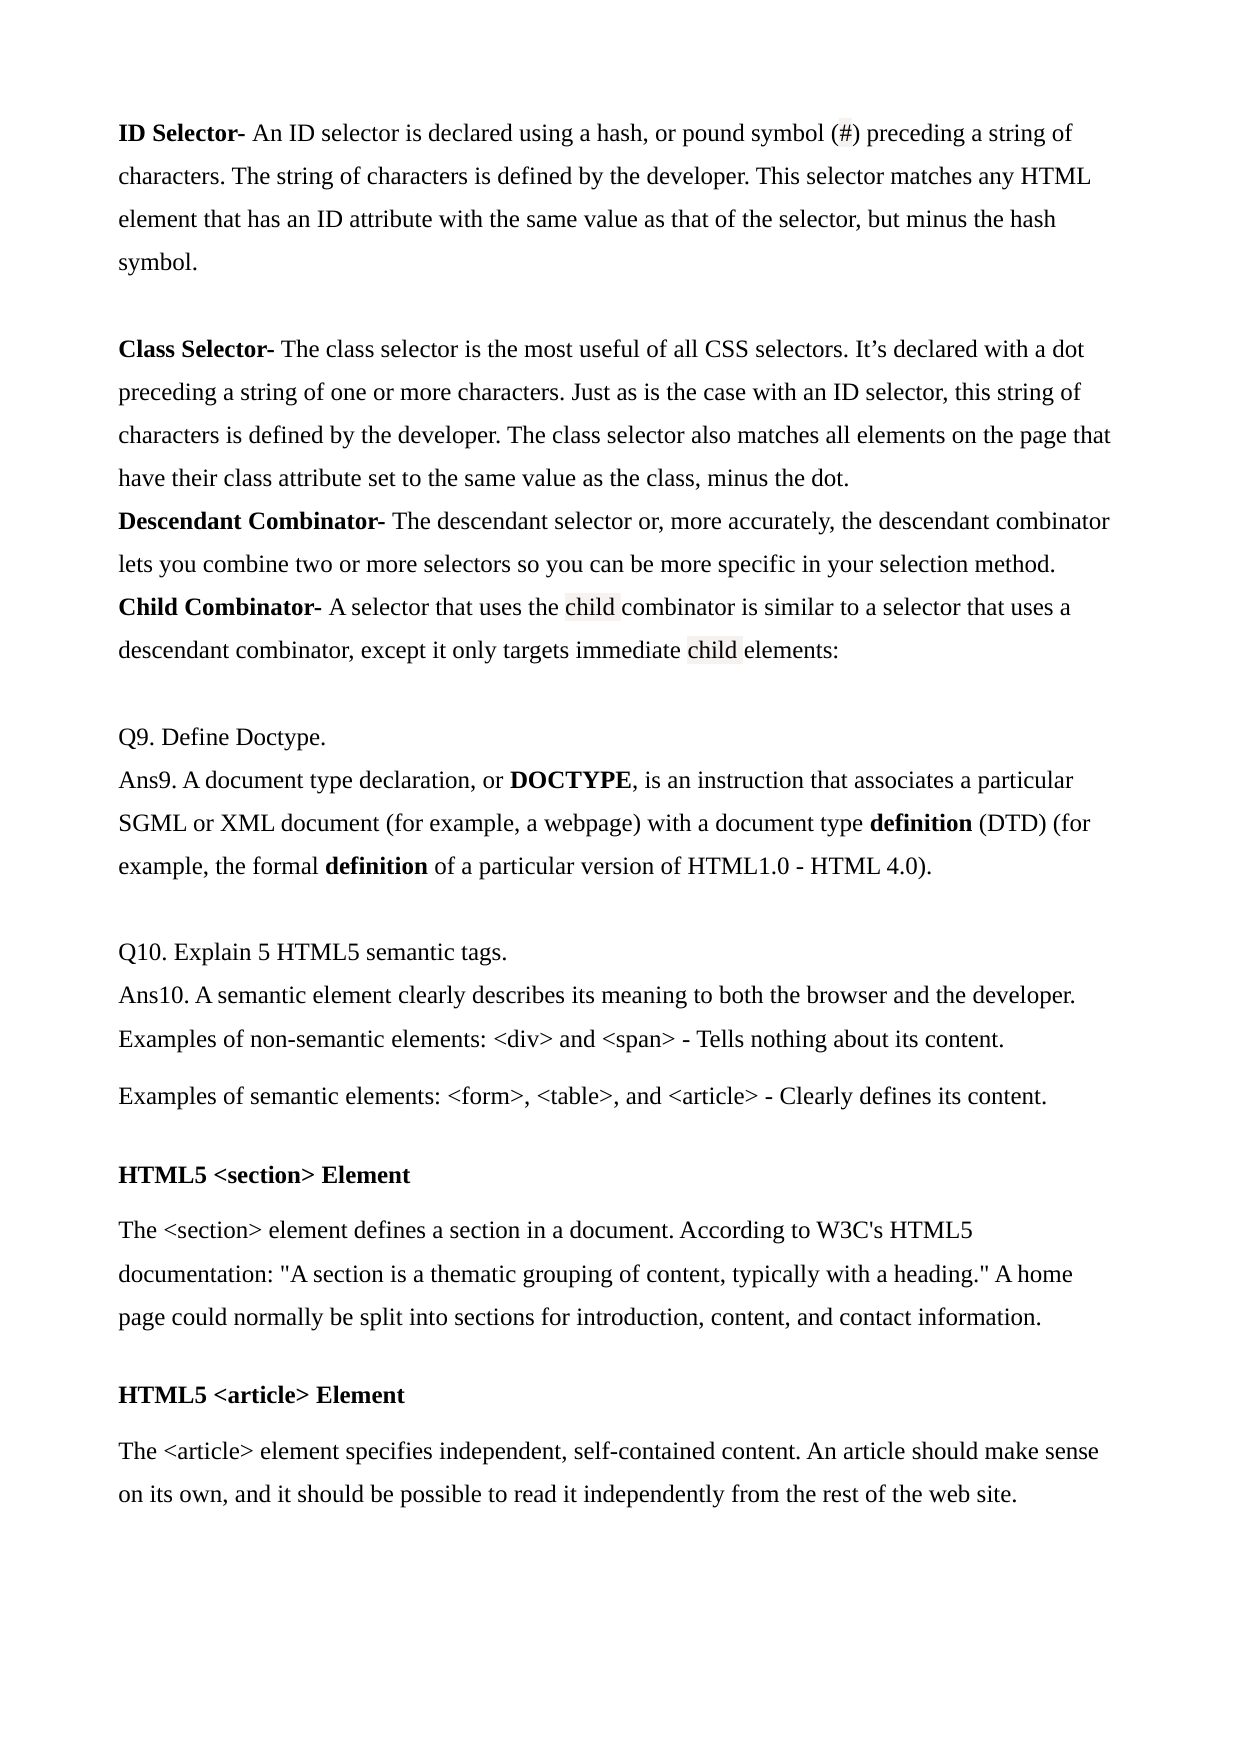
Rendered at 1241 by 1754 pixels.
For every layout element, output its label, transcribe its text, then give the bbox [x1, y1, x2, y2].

subtitle Descendant Combinator- The descendant selector or, more accurately, the descendant combinator lets you combine two or more selectors so you can be more specific in your selection method. [118, 506, 1122, 578]
text Q10. Explain 5 HTML5 semantic tags. [118, 937, 1122, 966]
text Q9. Define Doctype. [118, 722, 1122, 751]
text Examples of semantic elements: <form>, <table>, and <article> - Clearly defines its content. [118, 1081, 1122, 1110]
subtitle ID Selector- An ID selector is declared using a hash, or pound symbol (#) preceding a string of characters. The string of characters is defined by the developer. This selector matches any HTML element that has an ID attribute with the same value as that of the selector, but minus the hash symbol. [118, 118, 1122, 276]
subtitle Child Combinator- A selector that uses the child combinator is similar to a selector that uses a descendant combinator, except it only targets immediate child elements: [118, 592, 1122, 664]
text Examples of non-semantic elements: <div> and <span> - Tells nothing about its content. [118, 1024, 1122, 1052]
text The <section> element defines a section in a document. According to W3C's HTML5 documentation: "A section is a thematic grouping of content, typically with a heading." A home page could normally be split into sections for introduction, content, and contact information. [118, 1216, 1122, 1331]
text Ans9. A document type declaration, or DOCTYPE, is an instruction that associates a particular SGML or XML document (for example, a webpage) with a document type definition (DTD) (for example, the formal definition of a particular version of HTML1.0 - HTML 4.0). [118, 765, 1122, 880]
subtitle HTML5 <article> Element [118, 1380, 1122, 1409]
text The <article> element specifies independent, self-contained content. An article should make sense on its own, and it should be possible to read it independently from the rest of the web site. [118, 1436, 1122, 1508]
text Ans10. A semantic element clearly describes its meaning to both the browser and the developer. [118, 981, 1122, 1009]
subtitle Class Selector- The class selector is the most useful of all CSS selectors. It’s declared with a dot preceding a string of one or more characters. Just as is the case with an ID selector, this string of characters is defined by the developer. The class selector also matches all elements on the page that have their class attribute set to the same value as the class, minus the dot. [118, 334, 1122, 492]
subtitle HTML5 <section> Element [118, 1160, 1122, 1189]
